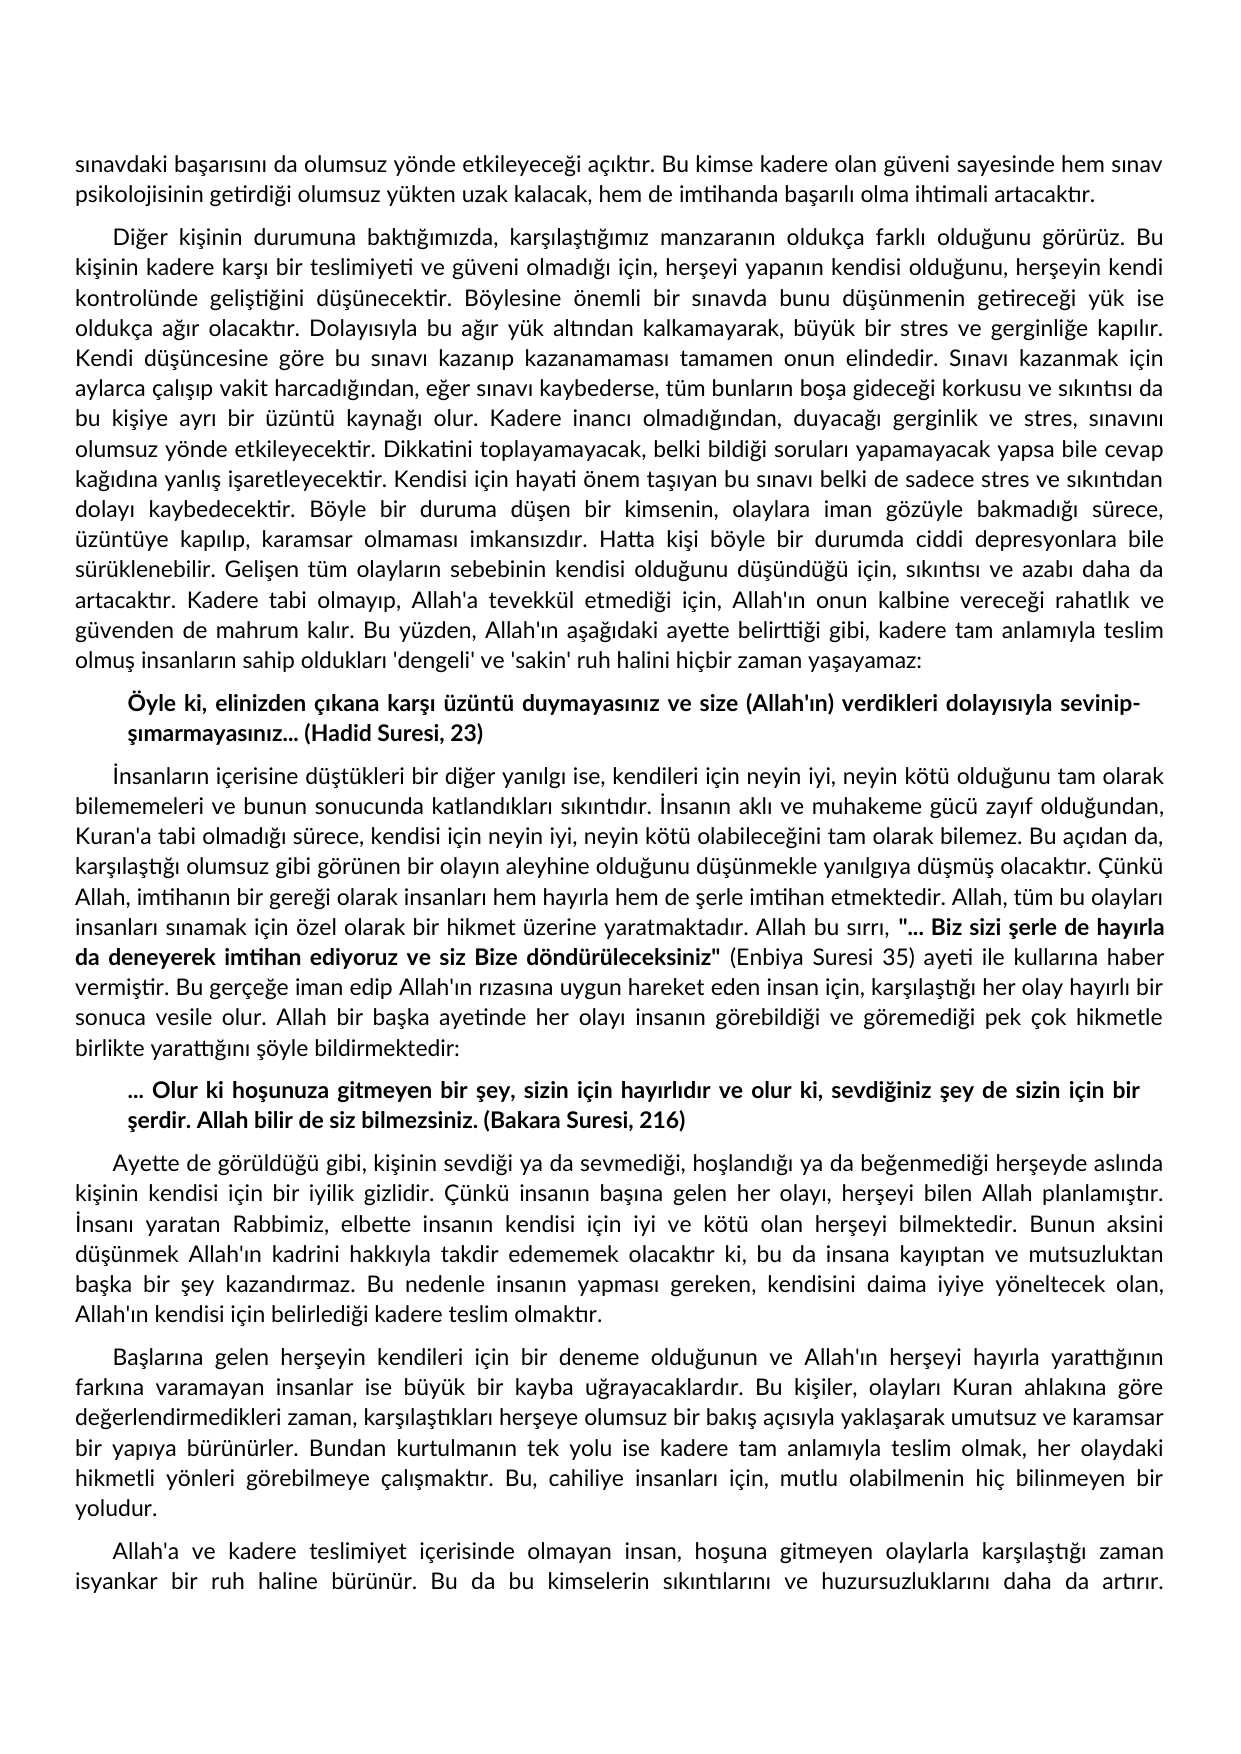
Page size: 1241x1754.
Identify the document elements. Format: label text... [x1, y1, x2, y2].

text Allah'a ve kadere teslimiyet içerisinde olmayan insan, hoşuna gitmeyen olaylarla karşılaştığı zaman isyankar bir ruh haline bürünür. Bu da bu kimselerin sıkıntılarını ve huzursuzluklarını daha da artırır. [75, 1536, 1165, 1594]
text Öyle ki, elinizden çıkana karşı üzüntü duymayasınız ve size (Allah'ın) verdikleri dolayısıyla sevinip-şımarmayasınız... (Hadid Suresi, 23) [127, 688, 1143, 746]
text sınavdaki başarısını da olumsuz yönde etkileyeceği açıktır. Bu kimse kadere olan güveni sayesinde hem sınav psikolojisinin getirdiği olumsuz yükten uzak kalacak, hem de imtihanda başarılı olma ihtimali artacaktır. [75, 150, 1165, 208]
text Ayette de görüldüğü gibi, kişinin sevdiği ya da sevmediği, hoşlandığı ya da beğenmediği herşeyde aslında kişinin kendisi için bir iyilik gizlidir. Çünkü insanın başına gelen her olayı, herşeyi bilen Allah planlamıştır. İnsanı yaratan Rabbimiz, elbette insanın kendisi için iyi ve kötü olan herşeyi bilmektedir. Bunun aksini düşünmek Allah'ın kadrini hakkıyla takdir edememek olacaktır ki, bu da insana kayıptan ve mutsuzluktan başka bir şey kazandırmaz. Bu nedenle insanın yapması gereken, kendisini daima iyiye yöneltecek olan, Allah'ın kendisi için belirlediği kadere teslim olmaktır. [75, 1149, 1165, 1327]
text ... Olur ki hoşunuza gitmeyen bir şey, sizin için hayırlıdır ve olur ki, sevdiğiniz şey de sizin için bir şerdir. Allah bilir de siz bilmezsiniz. (Bakara Suresi, 216) [127, 1076, 1143, 1134]
text İnsanların içerisine düştükleri bir diğer yanılgı ise, kendileri için neyin iyi, neyin kötü olduğunu tam olarak bilememeleri ve bunun sonucunda katlandıkları sıkıntıdır. İnsanın aklı ve muhakeme gücü zayıf olduğundan, Kuran'a tabi olmadığı sürece, kendisi için neyin iyi, neyin kötü olabileceğini tam olarak bilemez. Bu açıdan da, karşılaştığı olumsuz gibi görünen bir olayın aleyhine olduğunu düşünmekle yanılgıya düşmüş olacaktır. Çünkü Allah, imtihanın bir gereği olarak insanları hem hayırla hem de şerle imtihan etmektedir. Allah, tüm bu olayları insanları sınamak için özel olarak bir hikmet üzerine yaratmaktadır. Allah bu sırrı, "... Biz sizi şerle de hayırla da deneyerek imtihan ediyoruz ve siz Bize döndürüleceksiniz" (Enbiya Suresi 35) ayeti ile kullarına haber vermiştir. Bu gerçeğe iman edip Allah'ın rızasına uygun hareket eden insan için, karşılaştığı her olay hayırlı bir sonuca vesile olur. Allah bir başka ayetinde her olayı insanın görebildiği ve göremediği pek çok hikmetle birlikte yarattığını şöyle bildirmektedir: [75, 761, 1165, 1061]
text Başlarına gelen herşeyin kendileri için bir deneme olduğunun ve Allah'ın herşeyi hayırla yarattığının farkına varamayan insanlar ise büyük bir kayba uğrayacaklardır. Bu kişiler, olayları Kuran ahlakına göre değerlendirmedikleri zaman, karşılaştıkları herşeye olumsuz bir bakış açısıyla yaklaşarak umutsuz ve karamsar bir yapıya bürünürler. Bundan kurtulmanın tek yolu ise kadere tam anlamıyla teslim olmak, her olaydaki hikmetli yönleri görebilmeye çalışmaktır. Bu, cahiliye insanları için, mutlu olabilmenin hiç bilinmeyen bir yoludur. [75, 1343, 1165, 1521]
text Diğer kişinin durumuna baktığımızda, karşılaştığımız manzaranın oldukça farklı olduğunu görürüz. Bu kişinin kadere karşı bir teslimiyeti ve güveni olmadığı için, herşeyi yapanın kendisi olduğunu, herşeyin kendi kontrolünde geliştiğini düşünecektir. Böylesine önemli bir sınavda bunu düşünmenin getireceği yük ise oldukça ağır olacaktır. Dolayısıyla bu ağır yük altından kalkamayarak, büyük bir stres ve gerginliğe kapılır. Kendi düşüncesine göre bu sınavı kazanıp kazanamaması tamamen onun elindedir. Sınavı kazanmak için aylarca çalışıp vakit harcadığından, eğer sınavı kaybederse, tüm bunların boşa gideceği korkusu ve sıkıntısı da bu kişiye ayrı bir üzüntü kaynağı olur. Kadere inancı olmadığından, duyacağı gerginlik ve stres, sınavını olumsuz yönde etkileyecektir. Dikkatini toplayamayacak, belki bildiği soruları yapamayacak yapsa bile cevap kağıdına yanlış işaretleyecektir. Kendisi için hayati önem taşıyan bu sınavı belki de sadece stres ve sıkıntıdan dolayı kaybedecektir. Böyle bir duruma düşen bir kimsenin, olaylara iman gözüyle bakmadığı sürece, üzüntüye kapılıp, karamsar olmaması imkansızdır. Hatta kişi böyle bir durumda ciddi depresyonlara bile sürüklenebilir. Gelişen tüm olayların sebebinin kendisi olduğunu düşündüğü için, sıkıntısı ve azabı daha da artacaktır. Kadere tabi olmayıp, Allah'a tevekkül etmediği için, Allah'ın onun kalbine vereceği rahatlık ve güvenden de mahrum kalır. Bu yüzden, Allah'ın aşağıdaki ayette belirttiği gibi, kadere tam anlamıyla teslim olmuş insanların sahip oldukları 'dengeli' ve 'sakin' ruh halini hiçbir zaman yaşayamaz: [75, 223, 1165, 673]
